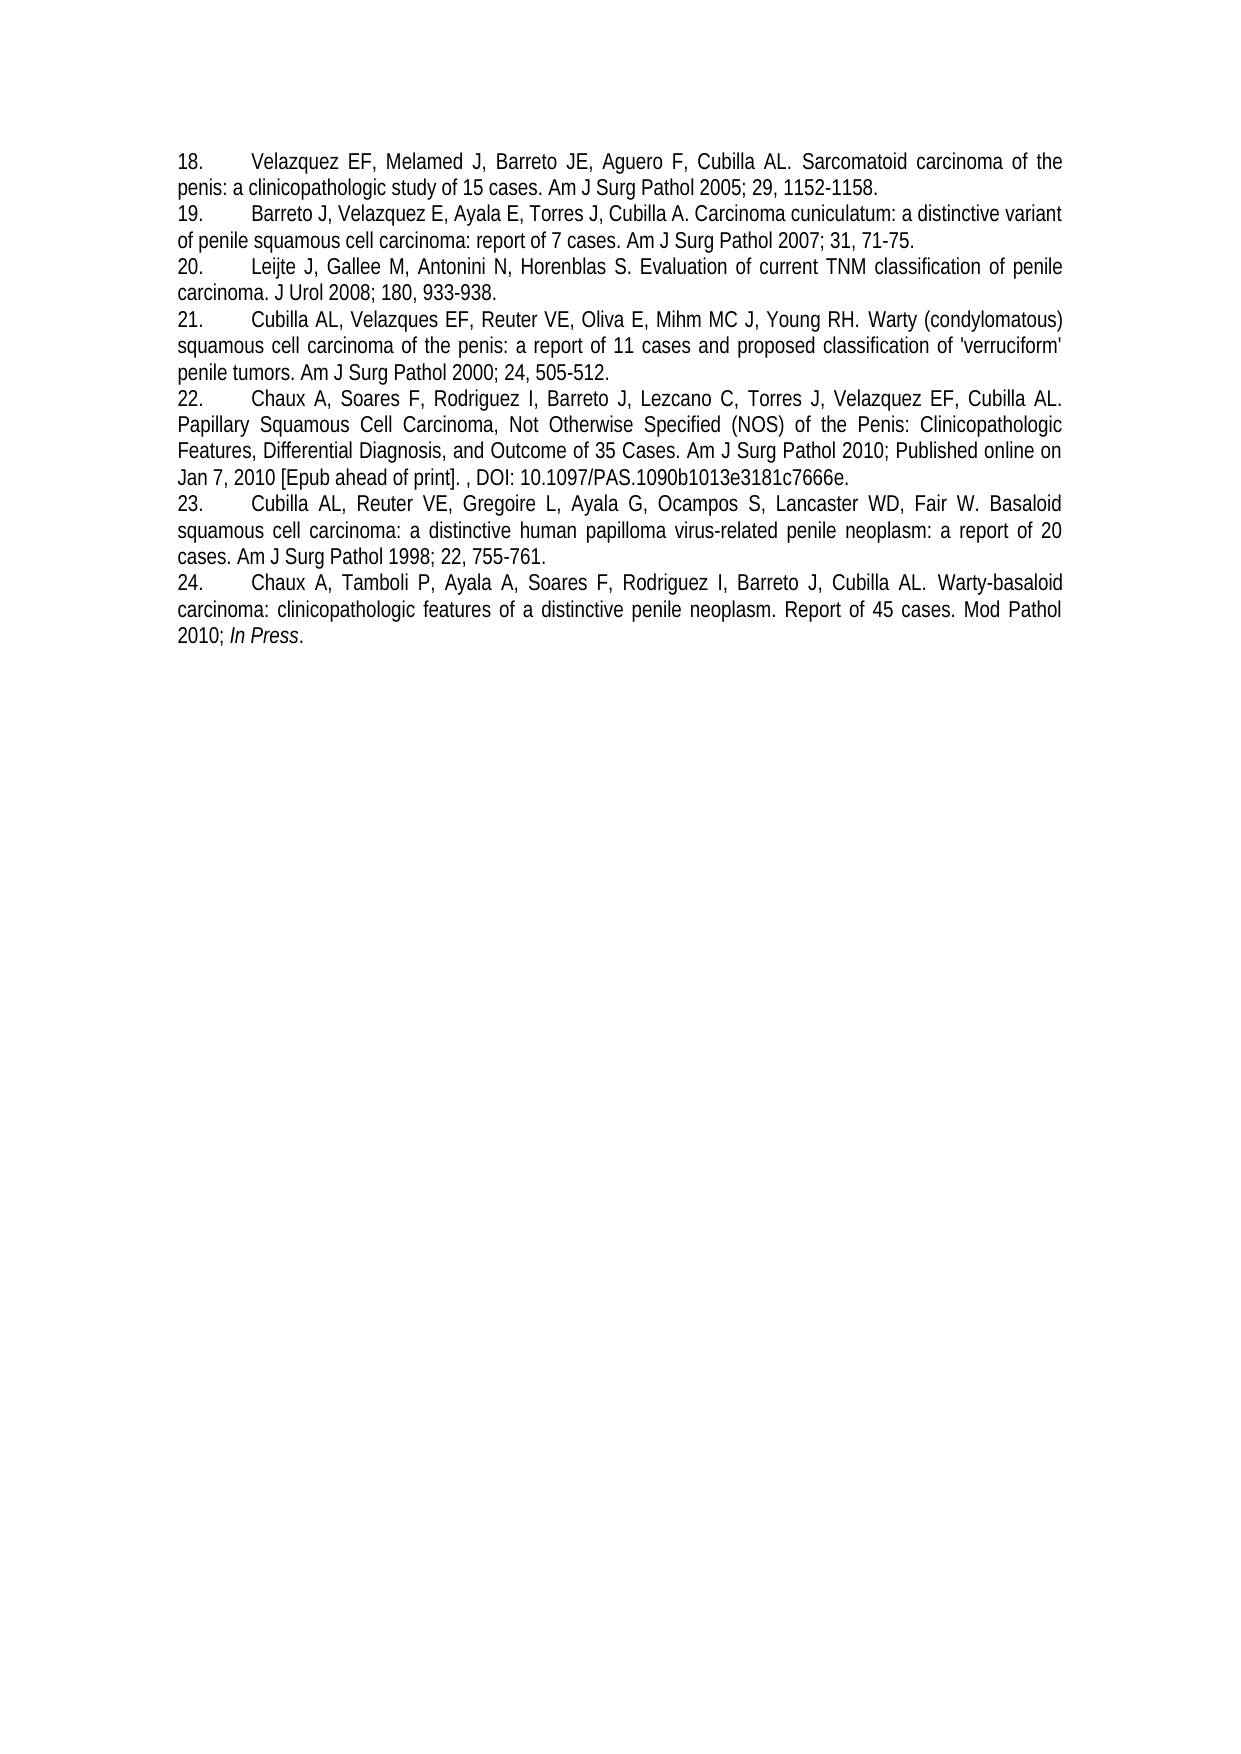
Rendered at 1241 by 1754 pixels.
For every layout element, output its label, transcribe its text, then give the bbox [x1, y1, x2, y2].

text 23. Cubilla AL, Reuter VE, Gregoire L, Ayala G, Ocampos S, Lancaster WD, Fair W. Basaloid squamous cell carcinoma: a distinctive human papilloma virus-related penile neoplasm: a report of 20 cases. Am J Surg Pathol 1998; 22, 755-761. [177, 490, 1063, 569]
text 21. Cubilla AL, Velazques EF, Reuter VE, Oliva E, Mihm MC J, Young RH. Warty (condylomatous) squamous cell carcinoma of the penis: a report of 11 cases and proposed classification of 'verruciform' penile tumors. Am J Surg Pathol 2000; 24, 505-512. [177, 306, 1063, 385]
text 18. Velazquez EF, Melamed J, Barreto JE, Aguero F, Cubilla AL. Sarcomatoid carcinoma of the penis: a clinicopathologic study of 15 cases. Am J Surg Pathol 2005; 29, 1152-1158. [177, 148, 1063, 200]
text 20. Leijte J, Gallee M, Antonini N, Horenblas S. Evaluation of current TNM classification of penile carcinoma. J Urol 2008; 180, 933-938. [177, 253, 1063, 306]
text 19. Barreto J, Velazquez E, Ayala E, Torres J, Cubilla A. Carcinoma cuniculatum: a distinctive variant of penile squamous cell carcinoma: report of 7 cases. Am J Surg Pathol 2007; 31, 71-75. [177, 200, 1063, 253]
text 22. Chaux A, Soares F, Rodriguez I, Barreto J, Lezcano C, Torres J, Velazquez EF, Cubilla AL. Papillary Squamous Cell Carcinoma, Not Otherwise Specified (NOS) of the Penis: Clinicopathologic Features, Differential Diagnosis, and Outcome of 35 Cases. Am J Surg Pathol 2010; Published online on Jan 7, 2010 [Epub ahead of print]. , DOI: 10.1097/PAS.1090b1013e3181c7666e. [177, 385, 1063, 490]
text 24. Chaux A, Tamboli P, Ayala A, Soares F, Rodriguez I, Barreto J, Cubilla AL. Warty-basaloid carcinoma: clinicopathologic features of a distinctive penile neoplasm. Report of 45 cases. Mod Pathol 2010; In Press. [177, 569, 1063, 648]
